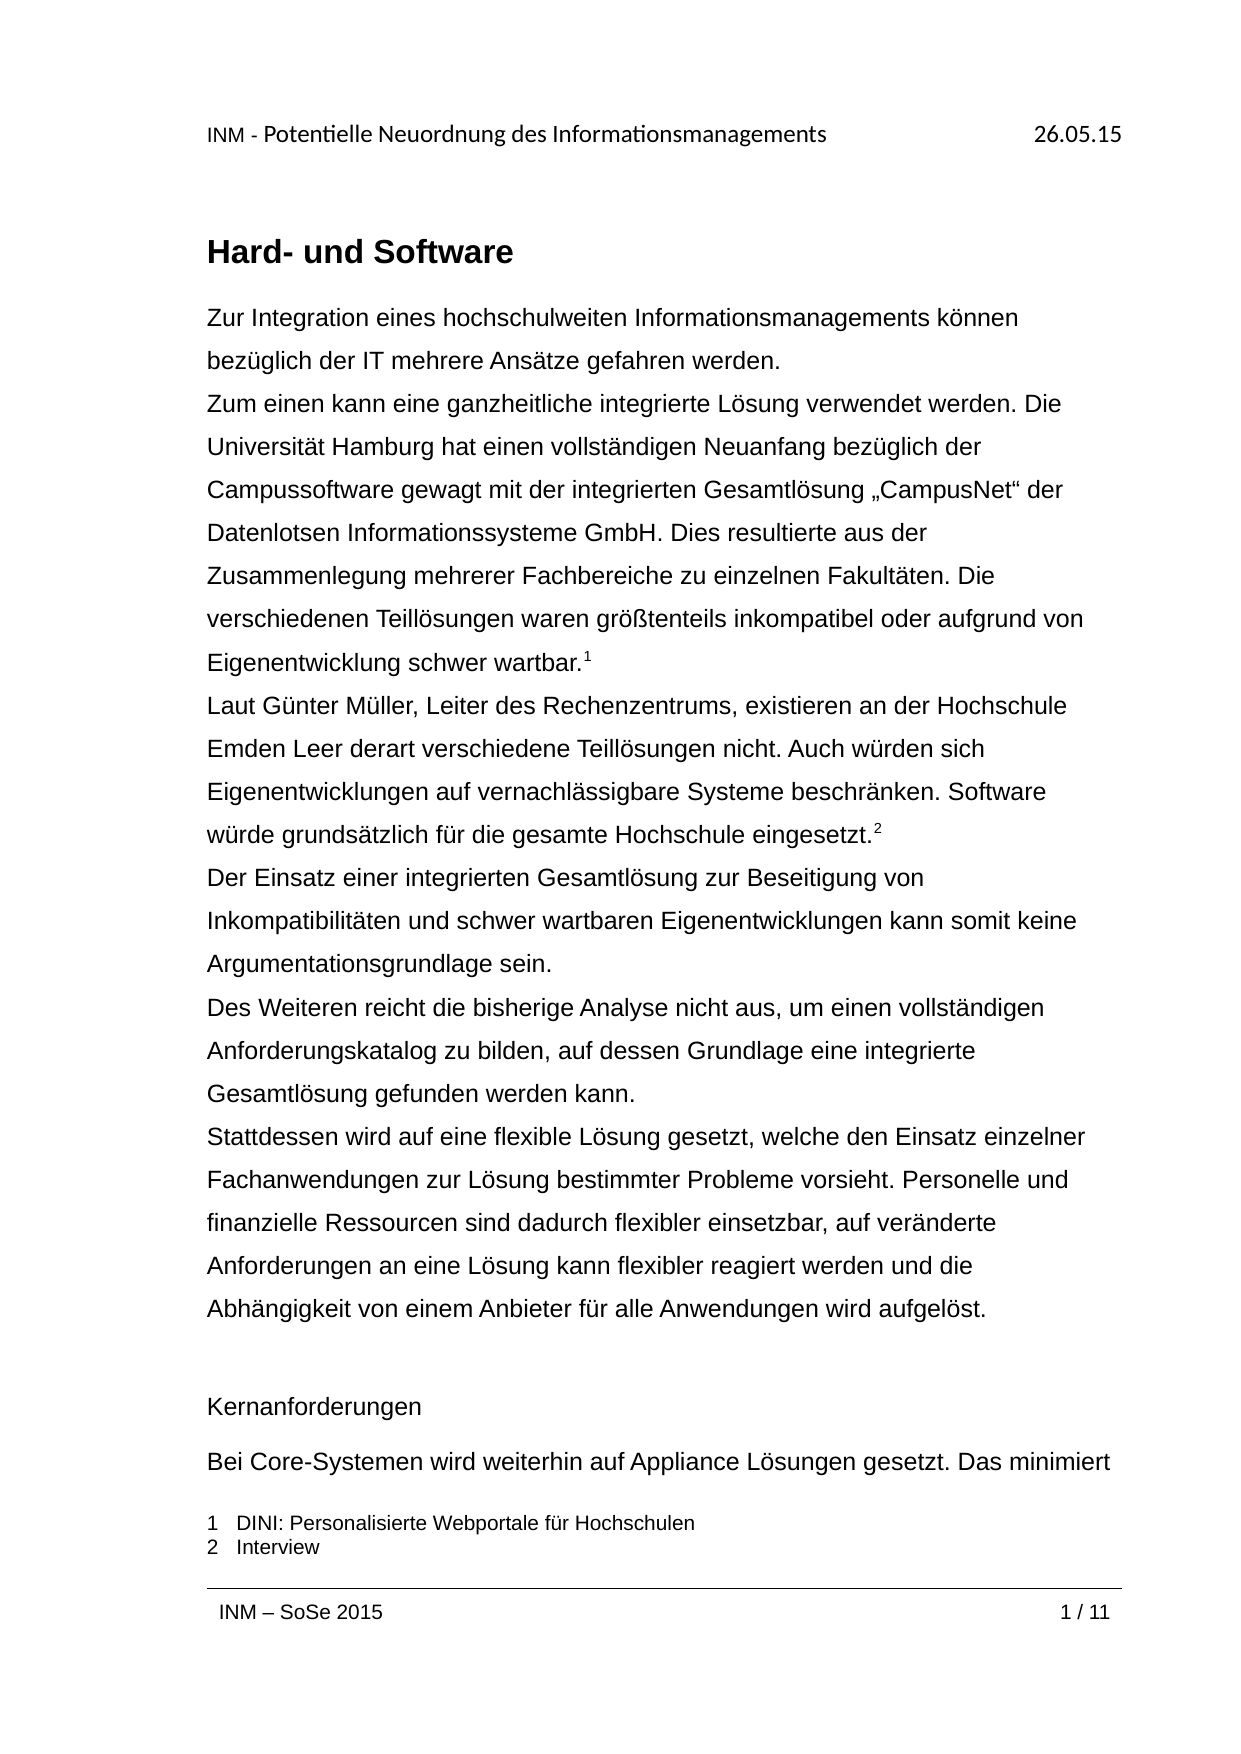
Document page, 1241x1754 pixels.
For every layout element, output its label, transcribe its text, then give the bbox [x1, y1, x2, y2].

text Bei Core-Systemen wird weiterhin auf Appliance Lösungen gesetzt. Das minimiert [207, 1447, 1122, 1476]
text Zur Integration eines hochschulweiten Informationsmanagements können bezüglich der IT mehrere Ansätze gefahren werden. [207, 302, 1122, 374]
text Interview [207, 1535, 1122, 1559]
text Laut Günter Müller, Leiter des Rechenzentrums, existieren an der Hochschule Emden Leer derart verschiedene Teillösungen nicht. Auch würden sich Eigenentwicklungen auf vernachlässigbare Systeme beschränken. Software würde grundsätzlich für die gesamte Hochschule eingesetzt. [207, 691, 1122, 849]
subtitle Hard- und Software [207, 232, 1122, 271]
text Der Einsatz einer integrierten Gesamtlösung zur Beseitigung von Inkompatibilitäten und schwer wartbaren Eigenentwicklungen kann somit keine Argumentationsgrundlage sein. [207, 863, 1122, 978]
text Des Weiteren reicht die bisherige Analyse nicht aus, um einen vollständigen Anforderungskatalog zu bilden, auf dessen Grundlage eine integrierte Gesamtlösung gefunden werden kann. [207, 992, 1122, 1107]
text DINI: Personalisierte Webportale für Hochschulen [207, 1511, 1122, 1535]
text Zum einen kann eine ganzheitliche integrierte Lösung verwendet werden. Die Universität Hamburg hat einen vollständigen Neuanfang bezüglich der Campussoftware gewagt mit der integrierten Gesamtlösung „CampusNet“ der Datenlotsen Informationssysteme GmbH. Dies resultierte aus der Zusammenlegung mehrerer Fachbereiche zu einzelnen Fakultäten. Die verschiedenen Teillösungen waren größtenteils inkompatibel oder aufgrund von Eigenentwicklung schwer wartbar. [207, 389, 1122, 676]
text Stattdessen wird auf eine flexible Lösung gesetzt, welche den Einsatz einzelner Fachanwendungen zur Lösung bestimmter Probleme vorsieht. Personelle und finanzielle Ressourcen sind dadurch flexibler einsetzbar, auf veränderte Anforderungen an eine Lösung kann flexibler reagiert werden und die Abhängigkeit von einem Anbieter für alle Anwendungen wird aufgelöst. [207, 1122, 1122, 1323]
subtitle Kernanforderungen [207, 1392, 1122, 1421]
